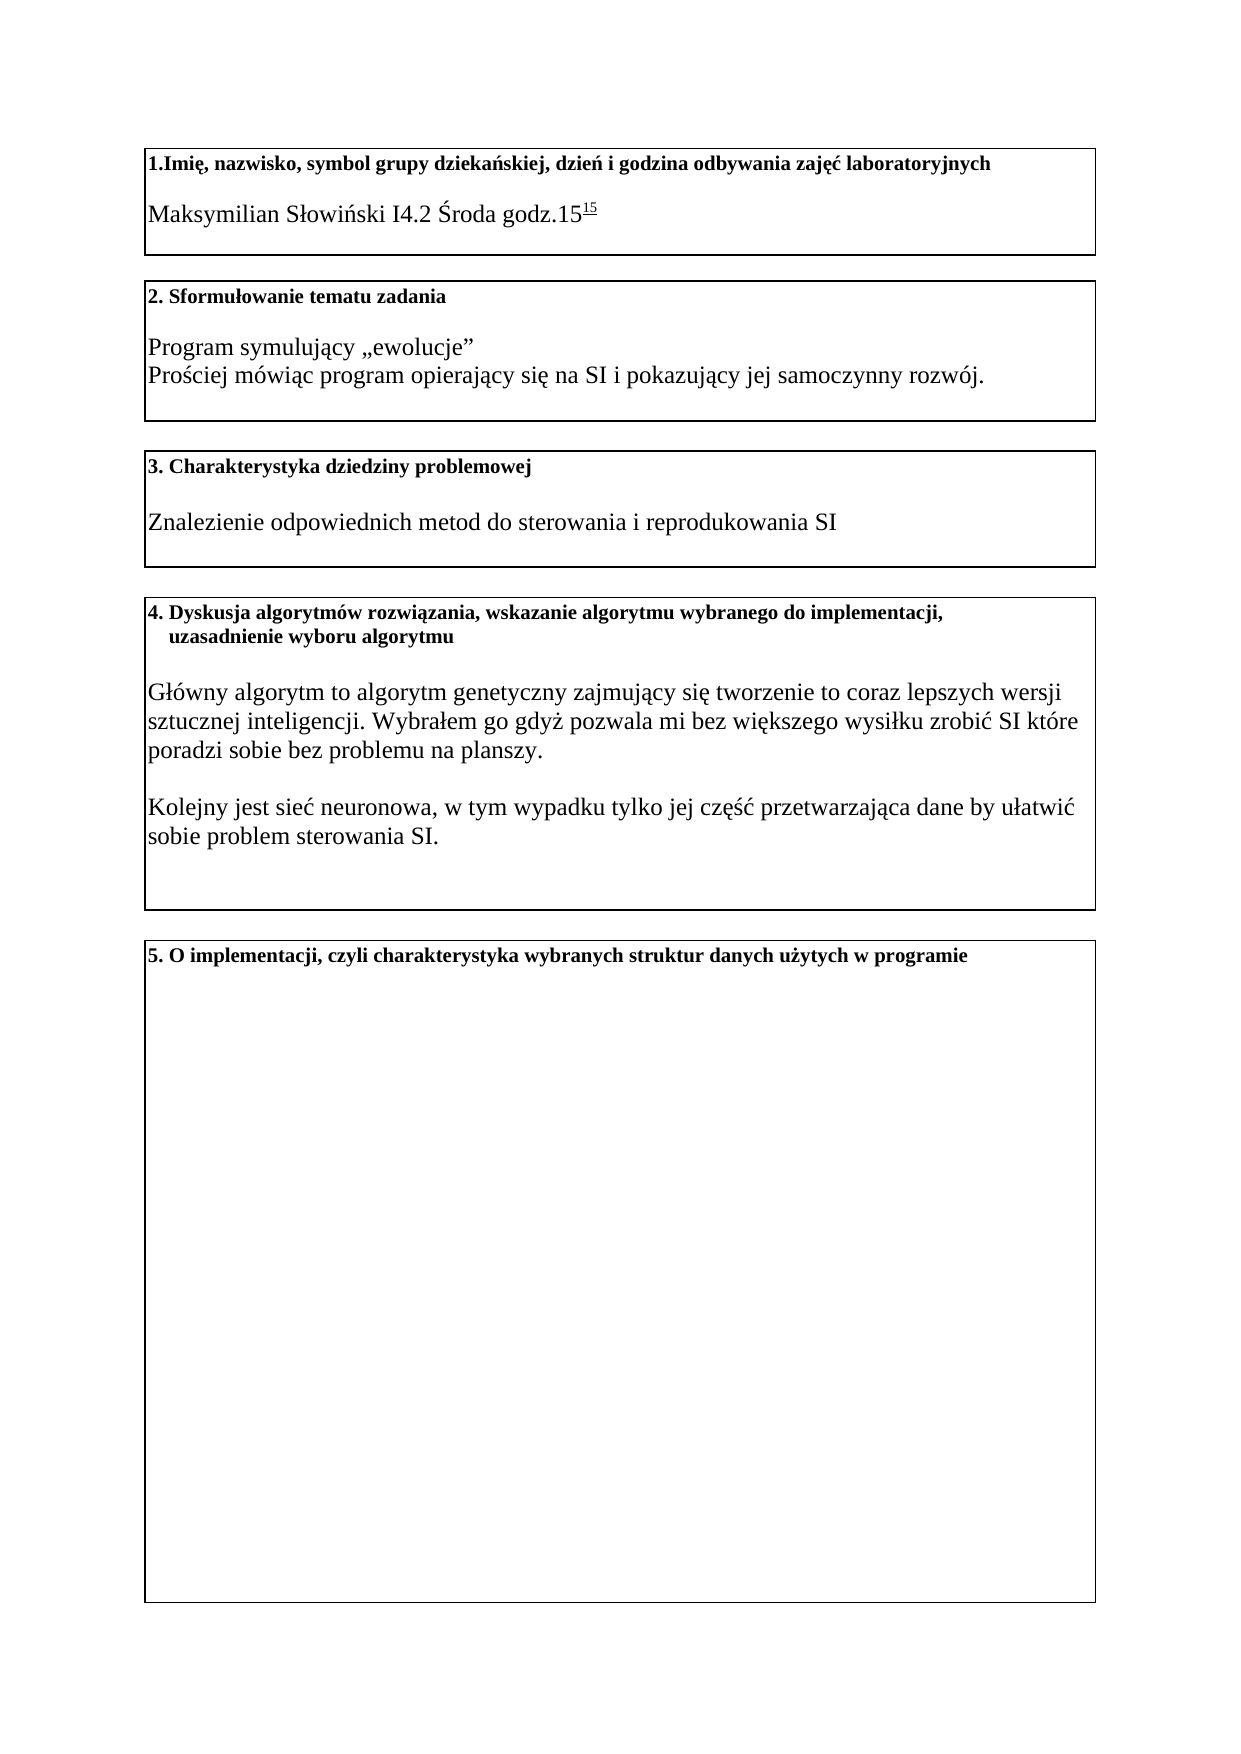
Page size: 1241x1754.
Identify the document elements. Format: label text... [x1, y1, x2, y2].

text 1.Imię, nazwisko, symbol grupy dziekańskiej, dzień i godzina odbywania zajęć laboratoryjnych [146, 149, 1095, 175]
text 2. Sformułowanie tematu zadania [146, 282, 1095, 308]
text Prościej mówiąc program opierający się na SI i pokazujący jej samoczynny rozwój. [148, 360, 1093, 389]
text Kolejny jest sieć neuronowa, w tym wypadku tylko jej część przetwarzająca dane by ułatwić sobie problem sterowania SI. [148, 792, 1093, 850]
text 4. Dyskusja algorytmów rozwiązania, wskazanie algorytmu wybranego do implementacji, uzasadnienie wyboru algorytmu [146, 598, 1095, 648]
text Znalezienie odpowiednich metod do sterowania i reprodukowania SI [148, 507, 1093, 536]
text Program symulujący „ewolucje” [148, 332, 1093, 360]
text 5. O implementacji, czyli charakterystyka wybranych struktur danych użytych w programie [146, 941, 1095, 967]
text Maksymilian Słowiński I4.2 Środa godz.1515 [148, 199, 1093, 228]
text 3. Charakterystyka dziedziny problemowej [146, 452, 1095, 478]
text Główny algorytm to algorytm genetyczny zajmujący się tworzenie to coraz lepszych wersji sztucznej inteligencji. Wybrałem go gdyż pozwala mi bez większego wysiłku zrobić SI które poradzi sobie bez problemu na planszy. [148, 677, 1093, 763]
